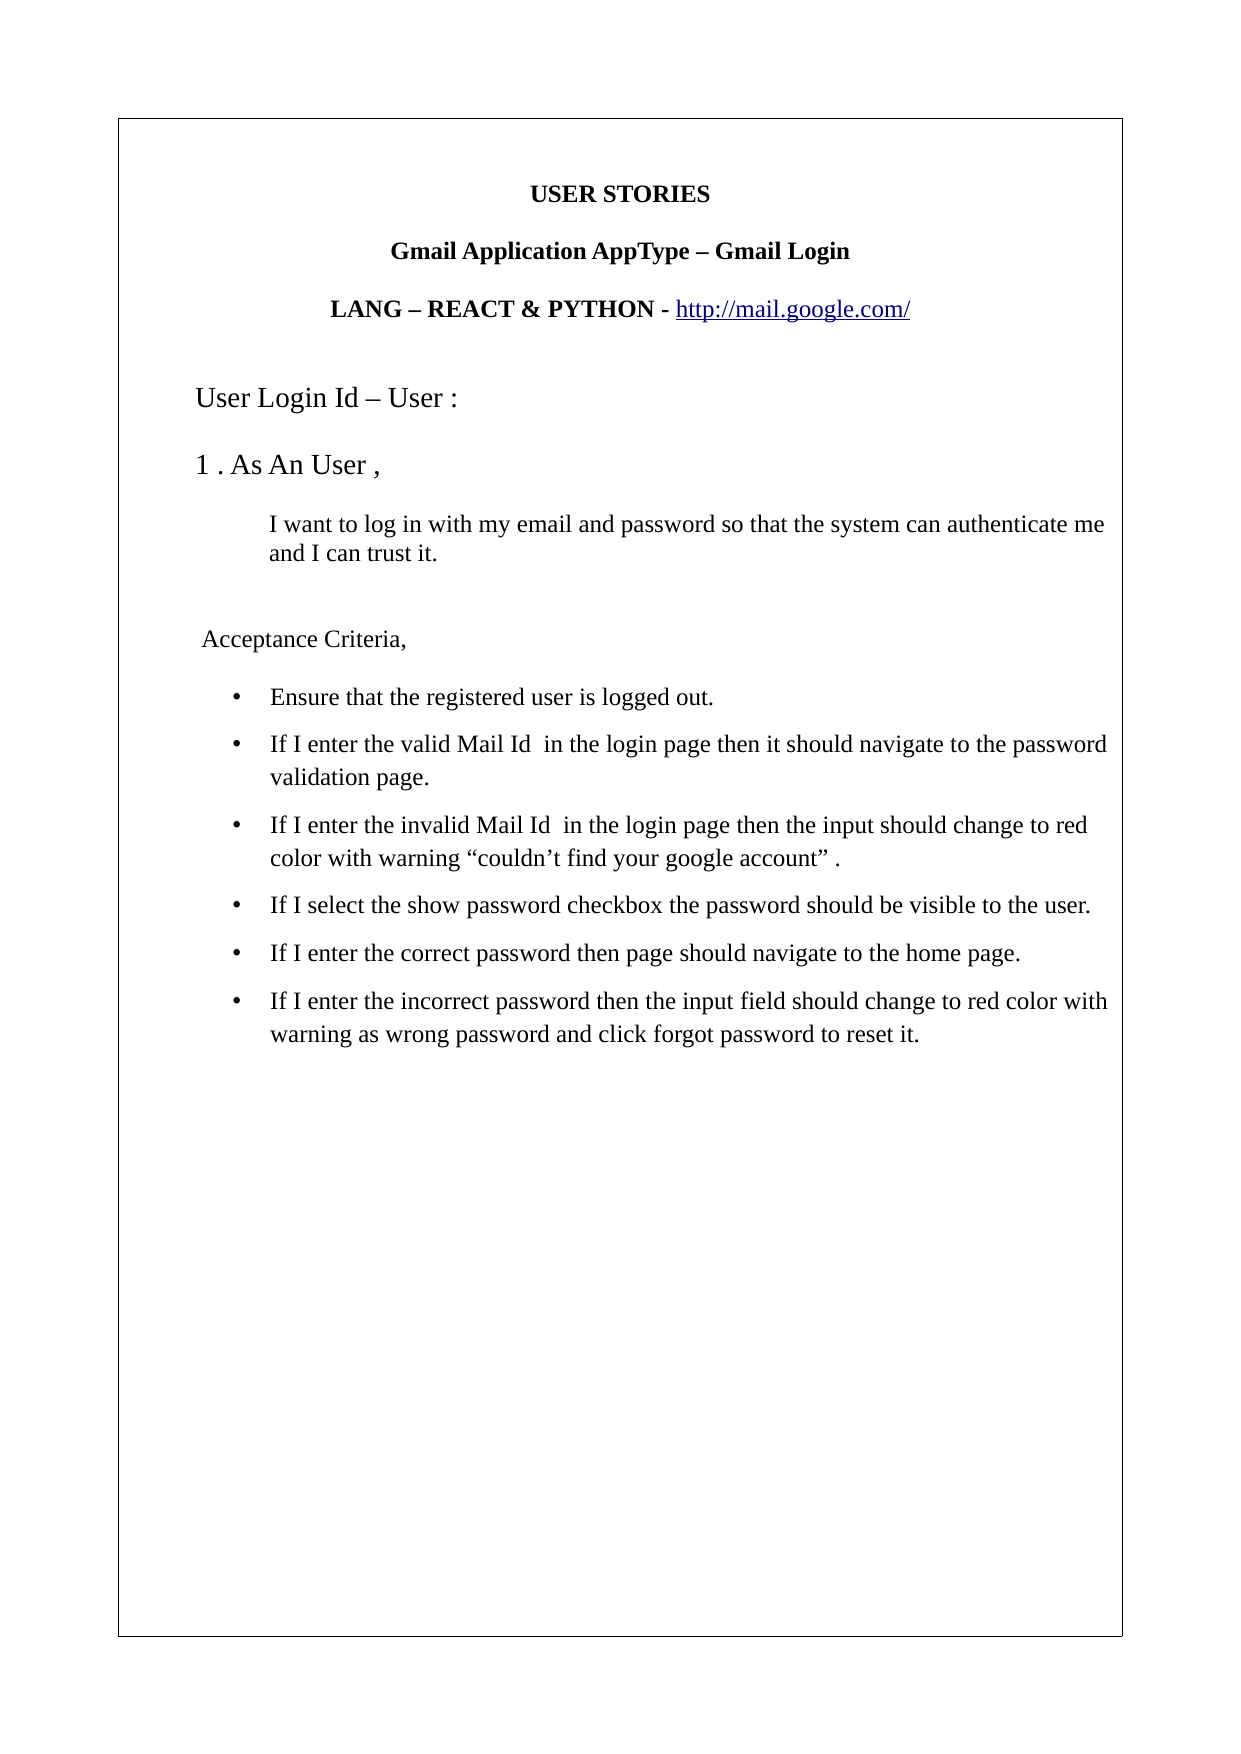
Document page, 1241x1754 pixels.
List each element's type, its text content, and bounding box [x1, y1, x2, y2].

text Gmail Application AppType – Gmail Login [121, 236, 1119, 265]
list If I enter the valid Mail Id in the login page then it should navigate to the password validation page. [232, 729, 1119, 791]
list If I select the show password checkbox the password should be visible to the user. [232, 891, 1119, 919]
list If I enter the invalid Mail Id in the login page then the input should change to red color with warning “couldn’t find your google account” . [232, 810, 1119, 872]
text User Login Id – User : [121, 380, 1119, 413]
text USER STORIES [121, 179, 1119, 207]
list Ensure that the registered user is logged out. [232, 682, 1119, 711]
text Acceptance Criteria, [121, 624, 1119, 653]
list If I enter the incorrect password then the input field should change to red color with warning as wrong password and click forgot password to reset it. [232, 986, 1119, 1048]
text LANG – REACT & PYTHON - http://mail.google.com/ [121, 294, 1119, 322]
text 1 . As An User , [121, 447, 1119, 481]
text I want to log in with my email and password so that the system can authenticate me and I can trust it. [121, 509, 1119, 567]
list If I enter the correct password then page should navigate to the home page. [232, 938, 1119, 967]
